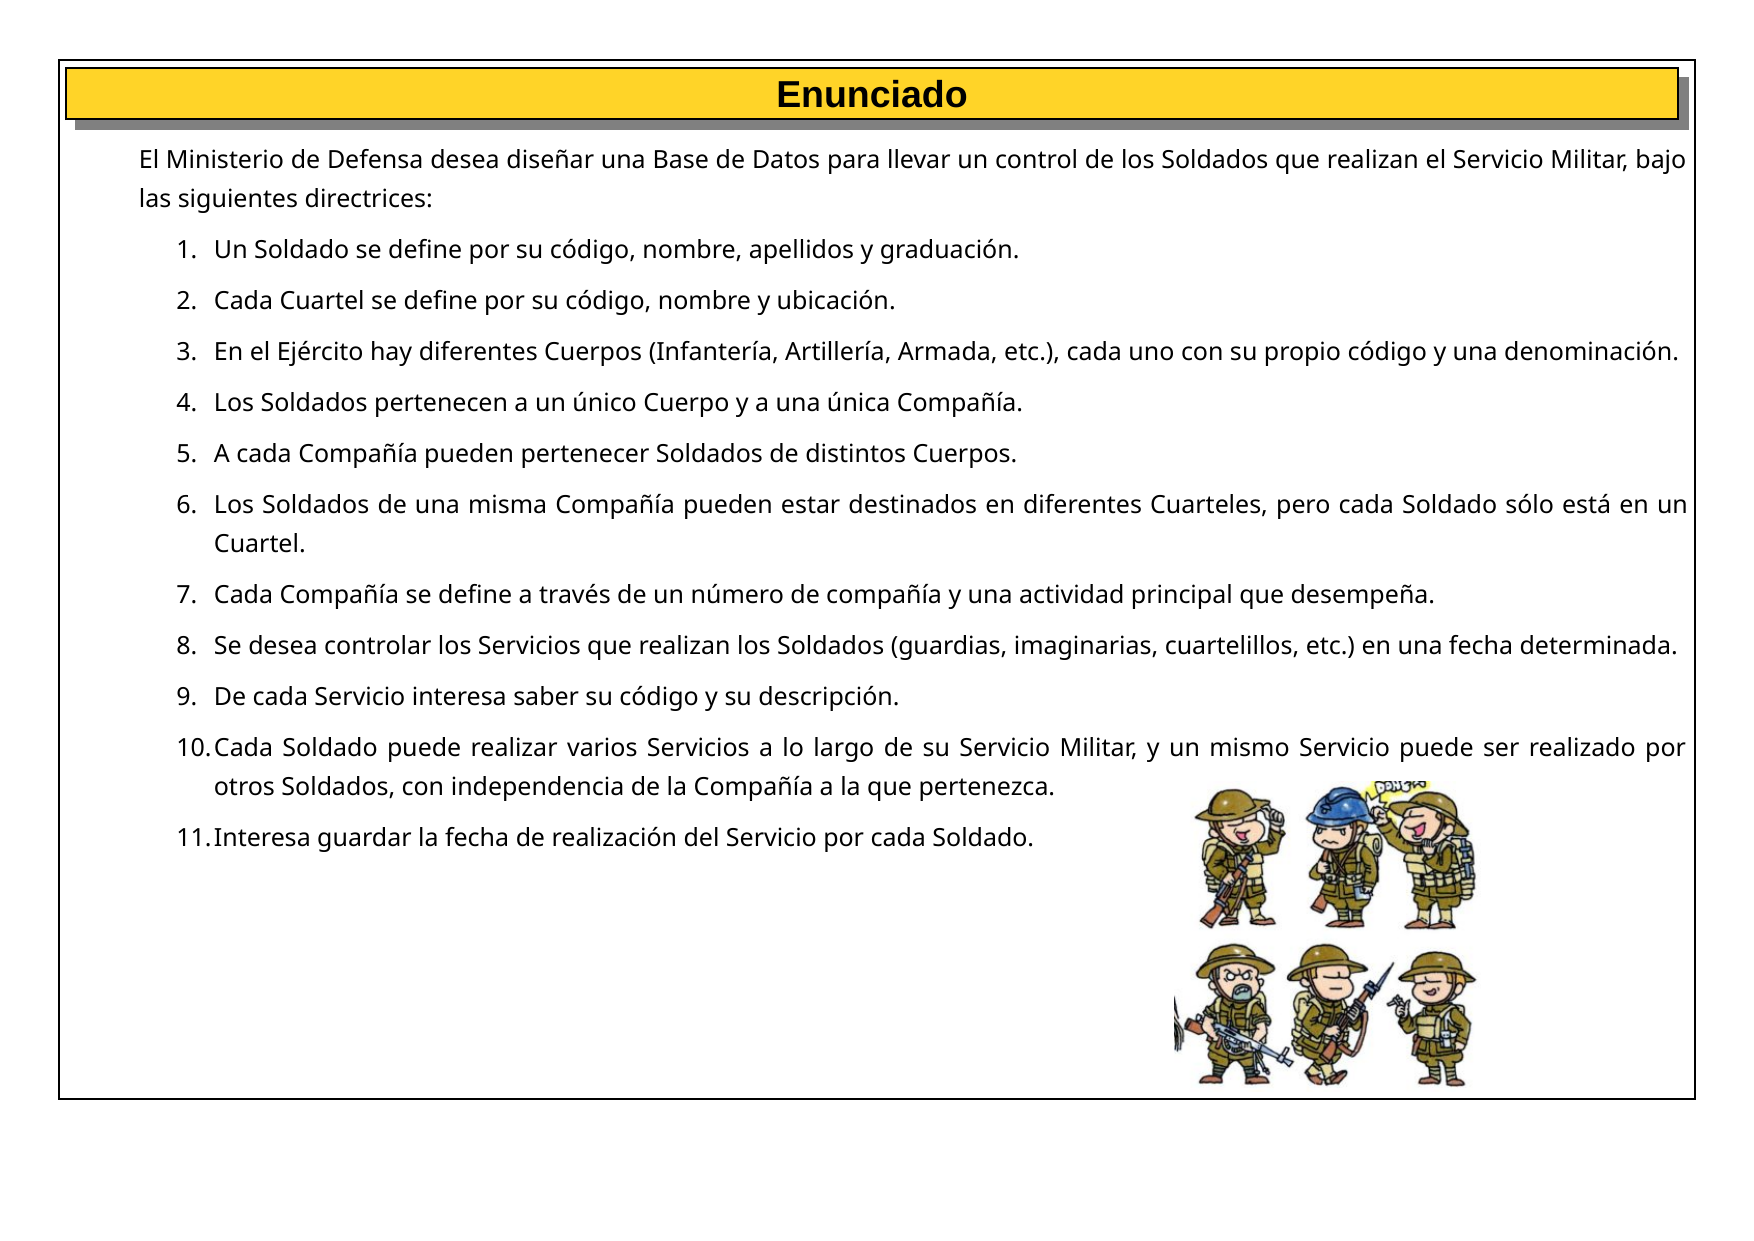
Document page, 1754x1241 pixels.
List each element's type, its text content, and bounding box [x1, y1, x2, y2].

table_header Enunciado [60, 61, 1694, 136]
picture [1174, 781, 1485, 1092]
table_cell El Ministerio de Defensa desea diseñar una Base de Datos para llevar un control de los Soldados que realizan el Servicio Militar, bajo las siguientes directrices: Un Soldado se define por su código, nombre, apellidos y graduación. Cada Cuartel se define por su código, nombre y ubicación. En el Ejército hay diferentes Cuerpos (Infantería, Artillería, Armada, etc.), cada uno con su propio código y una denominación. Los Soldados pertenecen a un único Cuerpo y a una única Compañía. A cada Compañía pueden pertenecer Soldados de distintos Cuerpos. Los Soldados de una misma Compañía pueden estar destinados en diferentes Cuarteles, pero cada Soldado sólo está en un Cuartel. Cada Compañía se define a través de un número de compañía y una actividad principal que desempeña. Se desea controlar los Servicios que realizan los Soldados (guardias, imaginarias, cuartelillos, etc.) en una fecha determinada. De cada Servicio interesa saber su código y su descripción. Cada Soldado puede realizar varios Servicios a lo largo de su Servicio Militar, y un mismo Servicio puede ser realizado por otros Soldados, con independencia de la Compañía a la que pertenezca. Interesa guardar la fecha de realización del Servicio por cada Soldado. [60, 136, 1694, 1098]
